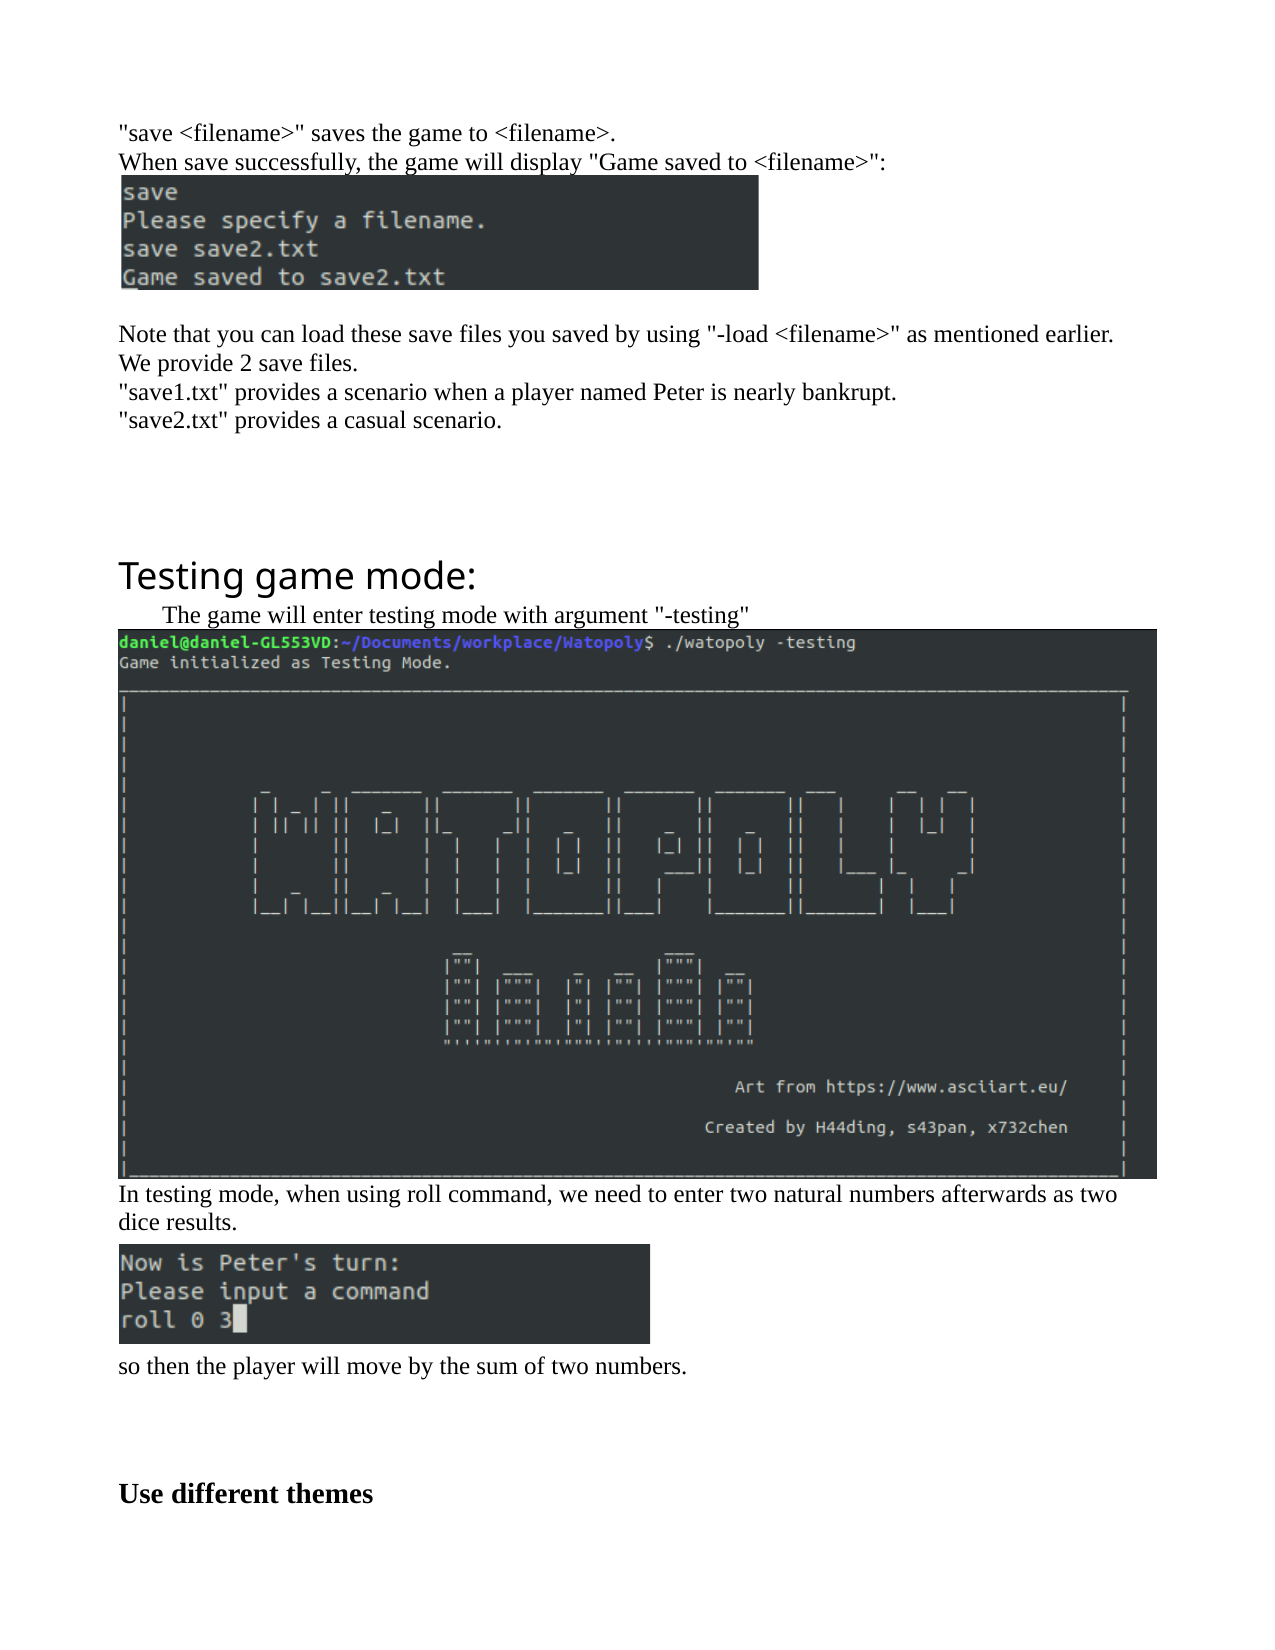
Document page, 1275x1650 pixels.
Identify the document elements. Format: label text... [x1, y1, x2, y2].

text When save successfully, the game will display "Game saved to <filename>": [118, 147, 1157, 176]
picture [121, 175, 759, 290]
text Testing game mode: [118, 549, 1157, 600]
text We provide 2 save files. [118, 348, 1157, 377]
text "save1.txt" provides a scenario when a player named Peter is nearly bankrupt. [118, 377, 1157, 406]
picture [118, 629, 1157, 1179]
text "save <filename>" saves the game to <filename>. [118, 118, 1157, 147]
text Note that you can load these save files you saved by using "-load <filename>" as mentioned earlier. [118, 319, 1157, 348]
text In testing mode, when using roll command, we need to enter two natural numbers afterwards as two dice results. [118, 1179, 1157, 1236]
picture [119, 1244, 651, 1344]
text so then the player will move by the sum of two numbers. [118, 1351, 1157, 1380]
text The game will enter testing mode with argument "-testing" [118, 600, 1157, 629]
text "save2.txt" provides a casual scenario. [118, 406, 1157, 434]
text Use different themes [118, 1476, 1157, 1509]
